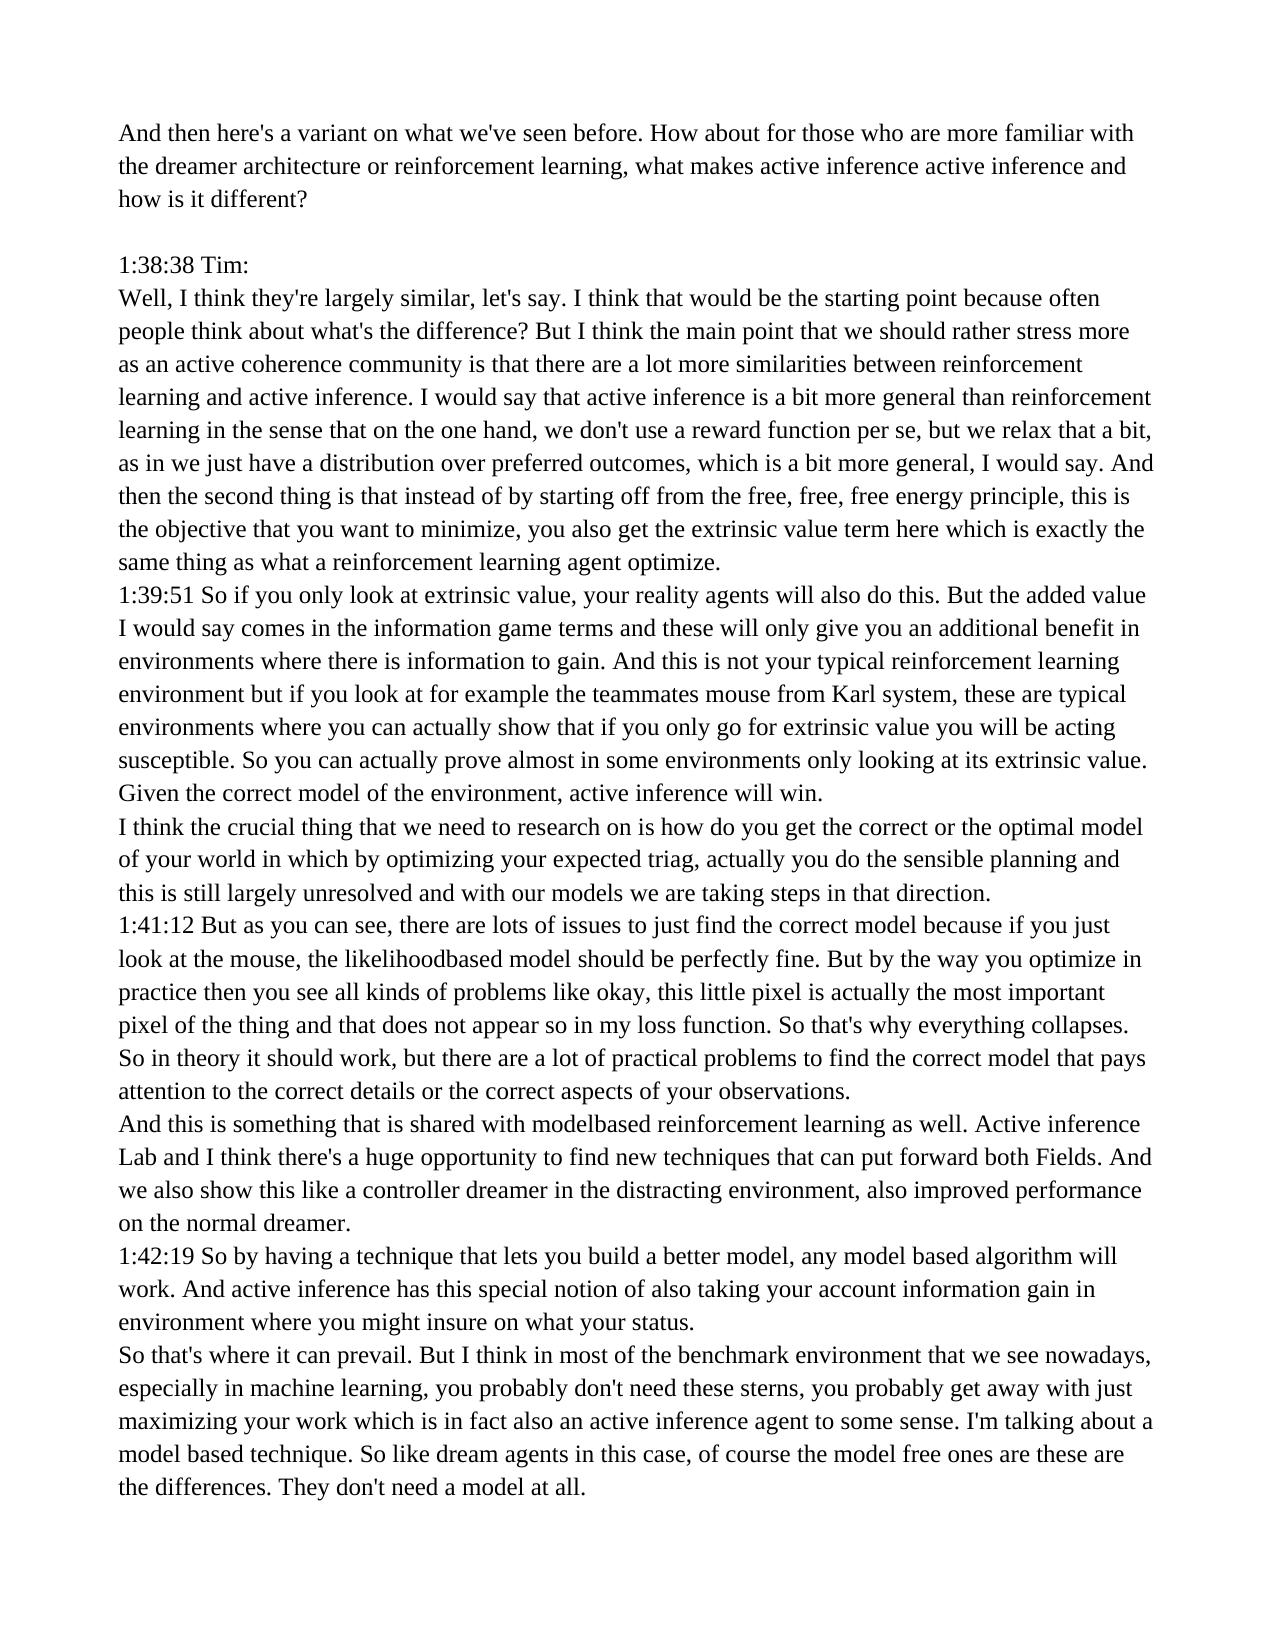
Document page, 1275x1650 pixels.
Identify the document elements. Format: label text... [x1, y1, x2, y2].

text 1:39:51 So if you only look at extrinsic value, your reality agents will also do this. But the added value I would say comes in the information game terms and these will only give you an additional benefit in environments where there is information to gain. And this is not your typical reinforcement learning environment but if you look at for example the teammates mouse from Karl system, these are typical environments where you can actually show that if you only go for extrinsic value you will be acting susceptible. So you can actually prove almost in some environments only looking at its extrinsic value. Given the correct model of the environment, active inference will win. [118, 580, 1157, 807]
text And then here's a variant on what we've seen before. How about for those who are more familiar with the dreamer architecture or reinforcement learning, what makes active inference active inference and how is it different? [118, 118, 1157, 213]
text And this is something that is shared with modelbased reinforcement learning as well. Active inference Lab and I think there's a huge opportunity to find new techniques that can put forward both Fields. And we also show this like a controller dreamer in the distracting environment, also improved performance on the normal dreamer. [118, 1109, 1157, 1237]
text 1:41:12 But as you can see, there are lots of issues to just find the correct model because if you just look at the mouse, the likelihoodbased model should be perfectly fine. But by the way you optimize in practice then you see all kinds of problems like okay, this little pixel is actually the most important pixel of the thing and that does not appear so in my loss function. So that's why everything collapses. So in theory it should work, but there are a lot of practical problems to find the correct model that pays attention to the correct details or the correct aspects of your observations. [118, 911, 1157, 1104]
text So that's where it can prevail. But I think in most of the benchmark environment that we see nowadays, especially in machine learning, you probably don't need these sterns, you probably get away with just maximizing your work which is in fact also an active inference agent to some sense. I'm talking about a model based technique. So like dream agents in this case, of course the model free ones are these are the differences. They don't need a model at all. [118, 1340, 1157, 1501]
text 1:42:19 So by having a technique that lets you build a better model, any model based algorithm will work. And active inference has this special notion of also taking your account information gain in environment where you might insure on what your status. [118, 1241, 1157, 1336]
text Well, I think they're largely similar, let's say. I think that would be the starting point because often people think about what's the difference? But I think the main point that we should rather stress more as an active coherence community is that there are a lot more similarities between reinforcement learning and active inference. I would say that active inference is a bit more general than reinforcement learning in the sense that on the one hand, we don't use a reward function per se, but we relax that a bit, as in we just have a distribution over preferred outcomes, which is a bit more general, I would say. And then the second thing is that instead of by starting off from the free, free, free energy principle, this is the objective that you want to minimize, you also get the extrinsic value term here which is exactly the same thing as what a reinforcement learning agent optimize. [118, 283, 1157, 576]
text 1:38:38 Tim: [118, 250, 1157, 279]
text I think the crucial thing that we need to research on is how do you get the correct or the optimal model of your world in which by optimizing your expected triag, actually you do the sensible planning and this is still largely unresolved and with our models we are taking steps in that direction. [118, 812, 1157, 906]
